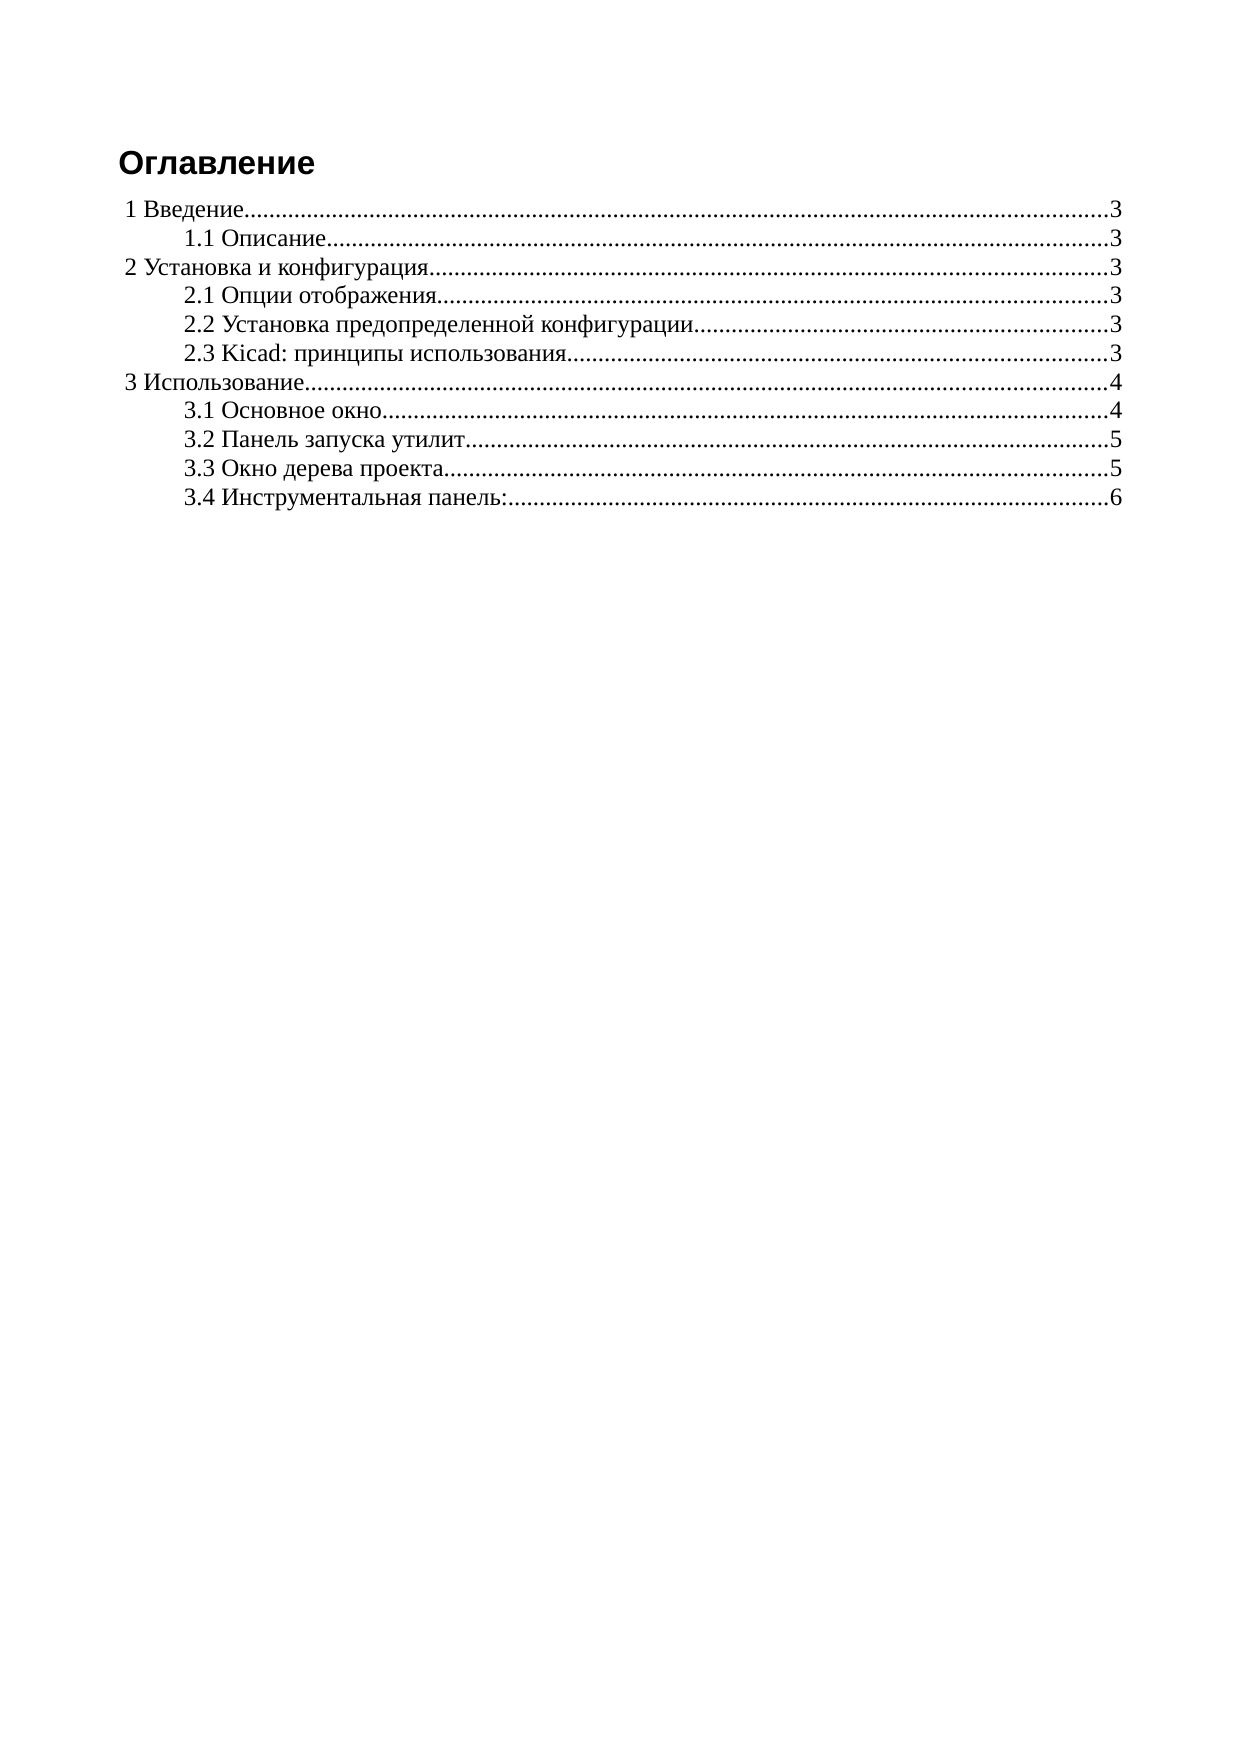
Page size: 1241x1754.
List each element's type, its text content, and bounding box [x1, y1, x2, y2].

text 2.3 Kicad: принципы использования 3 [177, 338, 1122, 367]
text 1.1 Описание 3 [177, 223, 1122, 252]
text 2.2 Установка предопределенной конфигурации 3 [177, 309, 1122, 338]
text 1 Введение 3 [118, 194, 1122, 223]
text 2 Установка и конфигурация 3 [118, 252, 1122, 280]
text 3.4 Инструментальная панель: 6 [177, 482, 1122, 510]
text 2.1 Опции отображения 3 [177, 280, 1122, 309]
subtitle Оглавление [118, 143, 1122, 182]
text 3 Использование 4 [118, 367, 1122, 395]
text 3.2 Панель запуска утилит 5 [177, 424, 1122, 453]
text 3.3 Окно дерева проекта 5 [177, 453, 1122, 482]
text 3.1 Основное окно 4 [177, 395, 1122, 424]
